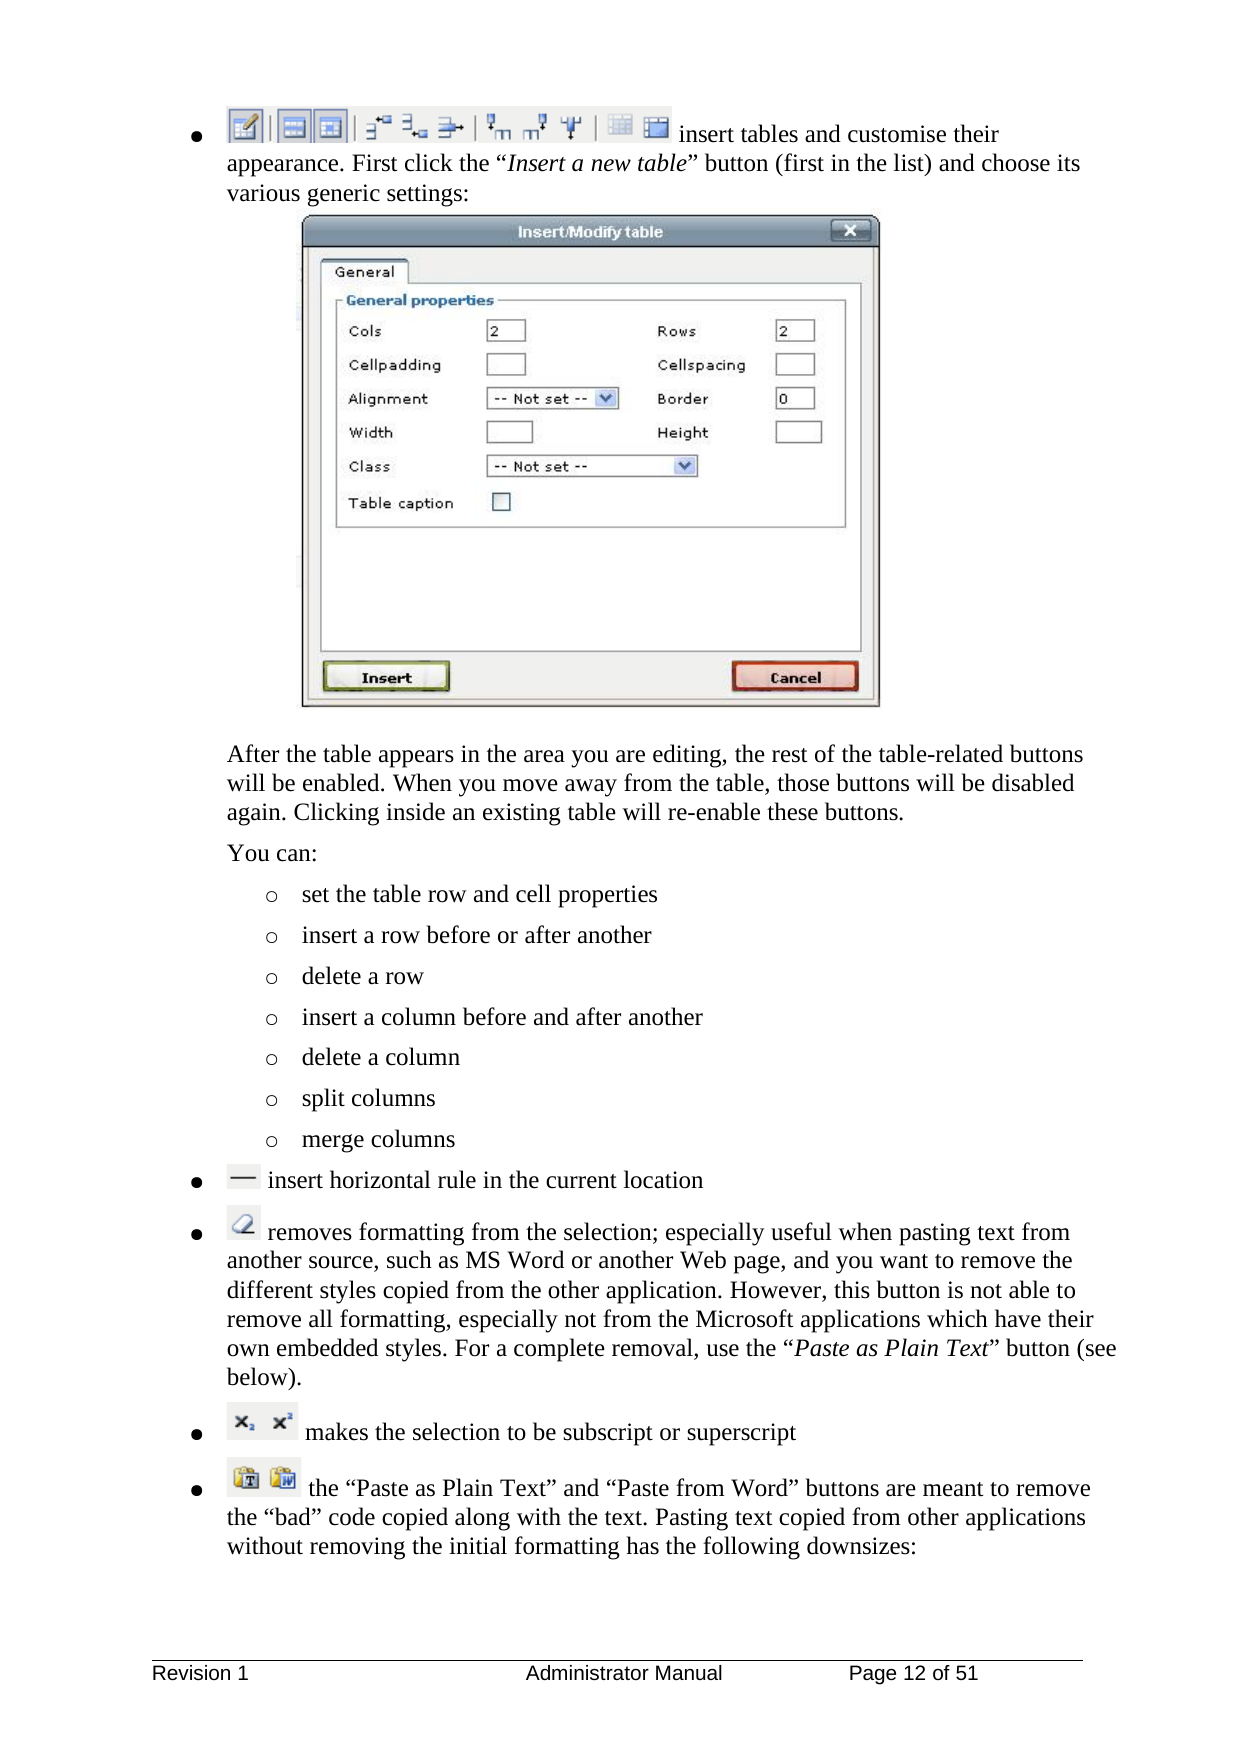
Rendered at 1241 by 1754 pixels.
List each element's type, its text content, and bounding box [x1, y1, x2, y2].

list split columns [264, 1083, 1120, 1112]
list insert a column before and after another [264, 1001, 1120, 1030]
picture [226, 1164, 261, 1189]
list makes the selection to be subscript or superscript [189, 1402, 1120, 1446]
list removes formatting from the selection; especially useful when pasting text from another source, such as MS Word or another Web page, and you want to remove the different styles copied from the other application. However, this button is not able to remove all formatting, especially not from the Microsoft applications which have their own embedded styles. For a complete removal, use the “Paste as Plain Text” button (see below). [189, 1206, 1120, 1391]
list After the table appears in the area you are editing, the rest of the table-related buttons will be enabled. When you move away from the table, those buttons will be disabled again. Clicking inside an existing table will re-enable these buttons. [189, 218, 1120, 826]
picture [226, 1457, 302, 1497]
list insert horizontal rule in the current location [189, 1165, 1120, 1194]
list merge columns [264, 1124, 1120, 1153]
list insert a row before or after another [264, 920, 1120, 949]
list You can: [189, 838, 1120, 867]
list delete a column [264, 1042, 1120, 1071]
list insert tables and customise their appearance. First click the “Insert a new table” button (first in the list) and choose its various generic settings: [189, 107, 1120, 206]
picture [226, 106, 672, 143]
picture [226, 1402, 299, 1440]
list set the table row and cell properties [264, 879, 1120, 908]
picture [295, 208, 883, 710]
picture [226, 1205, 261, 1240]
list delete a row [264, 961, 1120, 989]
list the “Paste as Plain Text” and “Paste from Word” buttons are meant to remove the “bad” code copied along with the text. Pasting text copied from other applications without removing the initial formatting has the following downsizes: [189, 1457, 1120, 1560]
